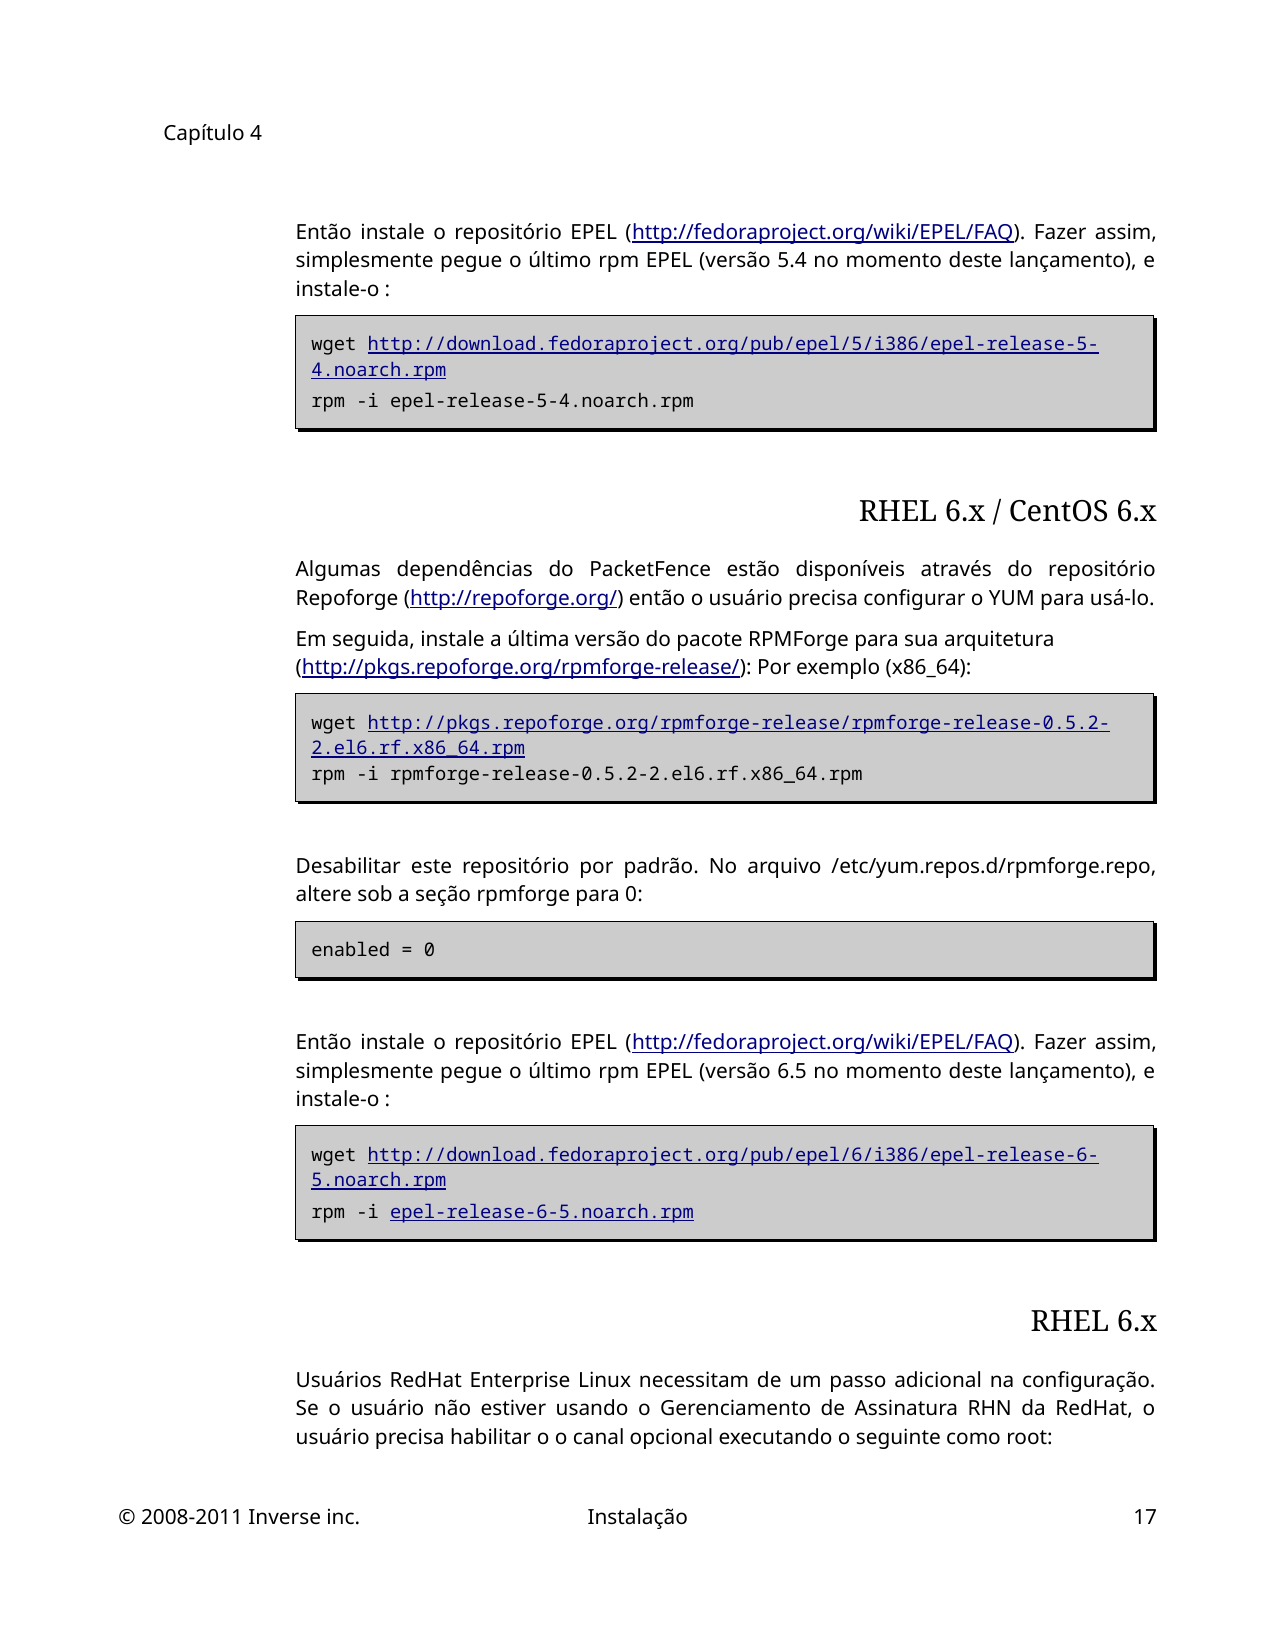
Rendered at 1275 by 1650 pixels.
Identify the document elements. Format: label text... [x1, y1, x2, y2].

text enabled = 0 [296, 922, 1153, 977]
text rpm -i epel-release-6-5.noarch.rpm [296, 1182, 1153, 1239]
text wget http://pkgs.repoforge.org/rpmforge-release/rpmforge-release-0.5.2-2.el6.rf.x86_64.rpm rpm -i rpmforge-release-0.5.2-2.el6.rf.x86_64.rpm [296, 694, 1153, 801]
text Em seguida, instale a última versão do pacote RPMForge para sua arquitetura (http://pkgs.repoforge.org/rpmforge-release/): Por exemplo (x86_64): [295, 624, 1157, 681]
text Então instale o repositório EPEL (http://fedoraproject.org/wiki/EPEL/FAQ). Fazer assim, simplesmente pegue o último rpm EPEL (versão 5.4 no momento deste lançamento), e instale-o : [295, 217, 1157, 302]
text Usuários RedHat Enterprise Linux necessitam de um passo adicional na configuração. Se o usuário não estiver usando o Gerenciamento de Assinatura RHN da RedHat, o usuário precisa habilitar o o canal opcional executando o seguinte como root: [295, 1365, 1157, 1450]
text wget http://download.fedoraproject.org/pub/epel/5/i386/epel-release-5-4.noarch.rpm [296, 316, 1153, 372]
subtitle RHEL 6.x / CentOS 6.x [295, 490, 1157, 529]
text rpm -i epel-release-5-4.noarch.rpm [296, 372, 1153, 428]
text wget http://download.fedoraproject.org/pub/epel/6/i386/epel-release-6-5.noarch.rpm [296, 1126, 1153, 1182]
text Desabilitar este repositório por padrão. No arquivo /etc/yum.repos.d/rpmforge.repo, altere sob a seção rpmforge para 0: [295, 851, 1157, 908]
subtitle RHEL 6.x [295, 1300, 1157, 1340]
text Algumas dependências do PacketFence estão disponíveis através do repositório Repoforge (http://repoforge.org/) então o usuário precisa configurar o YUM para usá-lo. [295, 554, 1157, 611]
text Então instale o repositório EPEL (http://fedoraproject.org/wiki/EPEL/FAQ). Fazer assim, simplesmente pegue o último rpm EPEL (versão 6.5 no momento deste lançamento), e instale-o : [295, 1027, 1157, 1113]
